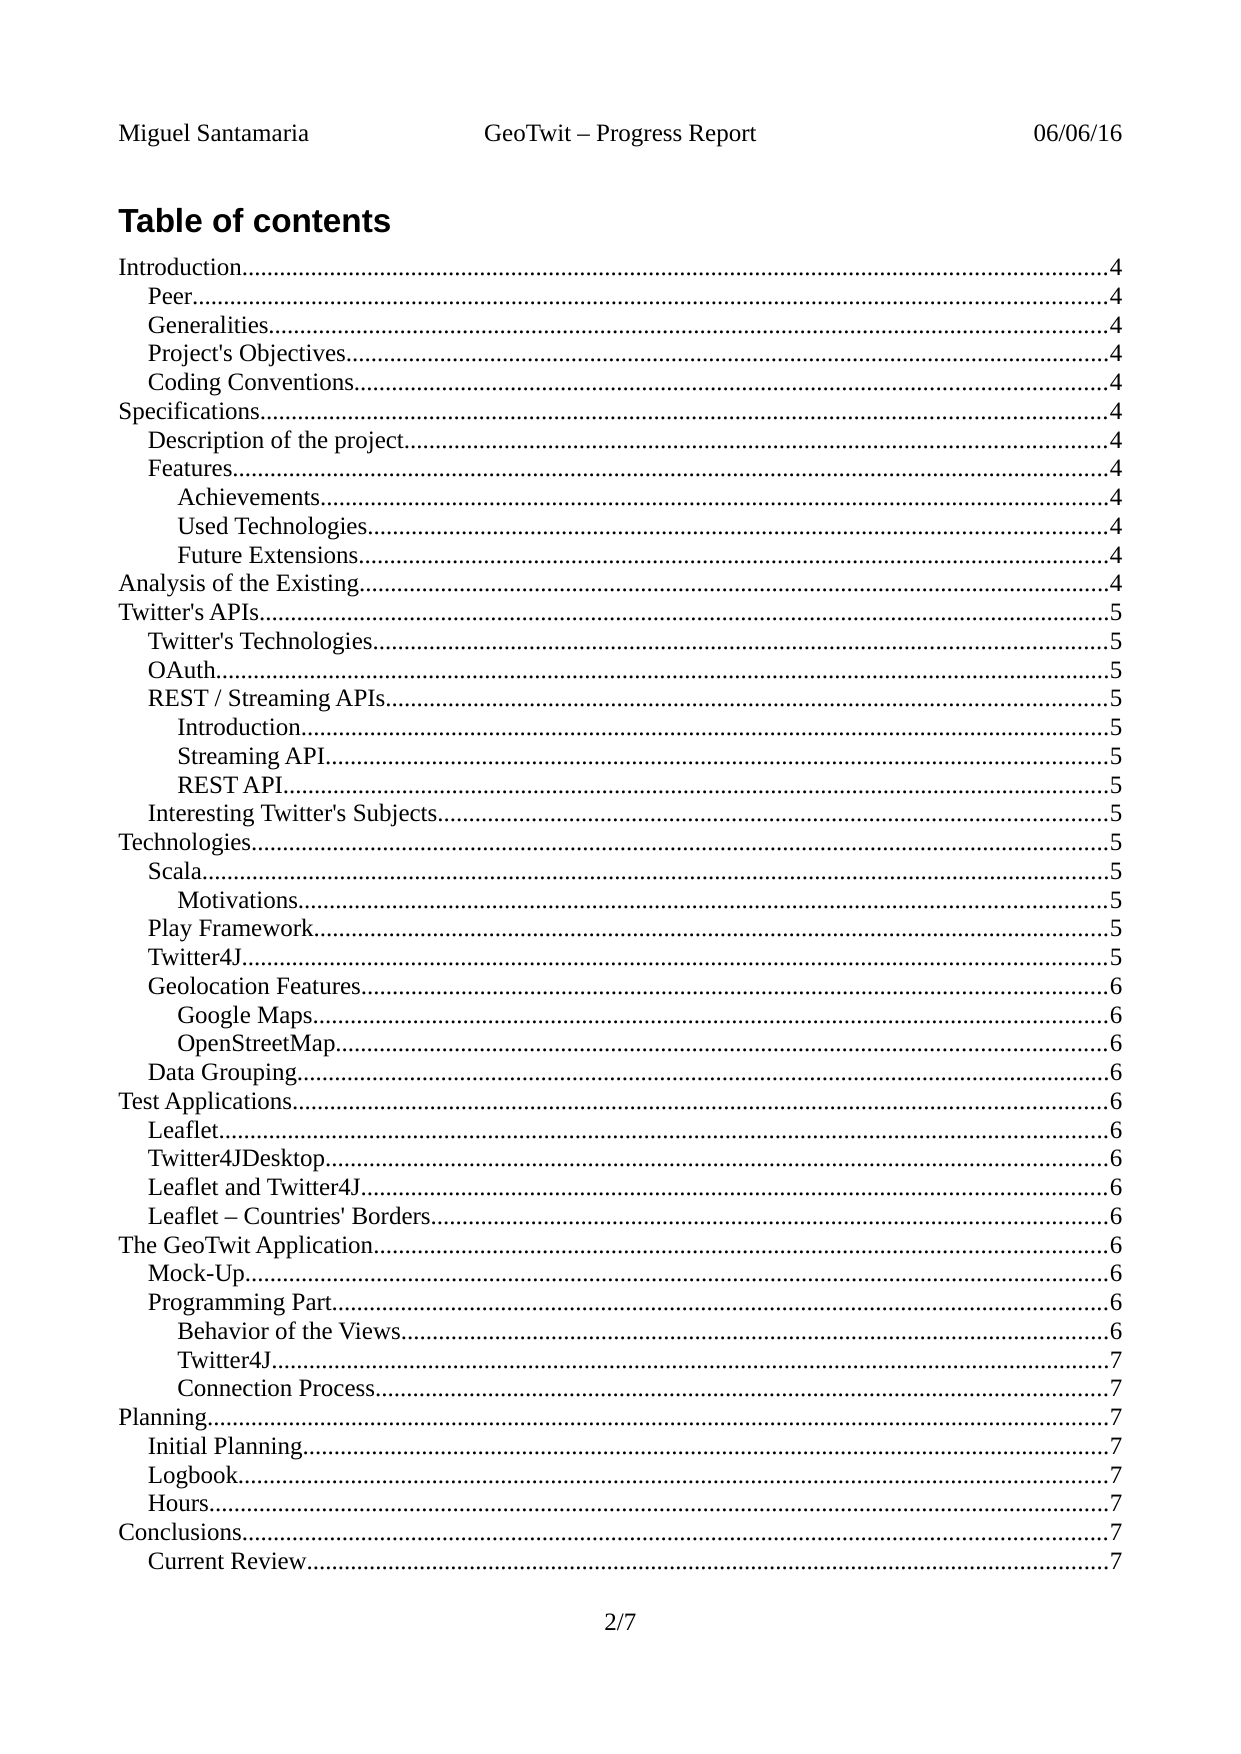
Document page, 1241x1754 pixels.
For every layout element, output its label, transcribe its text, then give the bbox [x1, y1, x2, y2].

text Interesting Twitter's Subjects 5 [148, 798, 1122, 827]
text Streaming API 5 [177, 741, 1122, 770]
text Leaflet and Twitter4J 6 [148, 1172, 1122, 1201]
text Google Maps 6 [177, 1000, 1122, 1028]
text Mock-Up 6 [148, 1258, 1122, 1287]
text Geolocation Features 6 [148, 971, 1122, 1000]
text Test Applications 6 [118, 1086, 1122, 1115]
text OAuth 5 [148, 655, 1122, 683]
text Generalities 4 [148, 310, 1122, 338]
text Future Extensions 4 [177, 540, 1122, 568]
text Twitter's Technologies 5 [148, 626, 1122, 655]
text REST API 5 [177, 770, 1122, 798]
text Hours 7 [148, 1488, 1122, 1517]
text Initial Planning 7 [148, 1431, 1122, 1460]
text Peer 4 [148, 281, 1122, 310]
text Features 4 [148, 453, 1122, 482]
text Leaflet – Countries' Borders 6 [148, 1201, 1122, 1230]
text Scala 5 [148, 856, 1122, 885]
text Twitter4JDesktop 6 [148, 1143, 1122, 1172]
text Coding Conventions 4 [148, 367, 1122, 396]
text Achievements 4 [177, 482, 1122, 511]
text Connection Process 7 [177, 1373, 1122, 1402]
text Twitter's APIs 5 [118, 597, 1122, 626]
text Description of the project 4 [148, 425, 1122, 453]
text The GeoTwit Application 6 [118, 1230, 1122, 1258]
text Play Framework 5 [148, 913, 1122, 942]
text OpenStreetMap 6 [177, 1028, 1122, 1057]
subtitle Table of contents [118, 201, 1122, 240]
text Leaflet 6 [148, 1115, 1122, 1143]
text Data Grouping 6 [148, 1057, 1122, 1086]
text Logbook 7 [148, 1460, 1122, 1488]
text Project's Objectives 4 [148, 338, 1122, 367]
text Introduction 4 [118, 252, 1122, 281]
text REST / Streaming APIs 5 [148, 683, 1122, 712]
text Conclusions 7 [118, 1517, 1122, 1546]
text Behavior of the Views 6 [177, 1316, 1122, 1345]
text Current Review 7 [148, 1546, 1122, 1575]
text Introduction 5 [177, 712, 1122, 741]
text Motivations 5 [177, 885, 1122, 913]
text Specifications 4 [118, 396, 1122, 425]
text Twitter4J 7 [177, 1345, 1122, 1373]
text Twitter4J 5 [148, 942, 1122, 971]
text Used Technologies 4 [177, 511, 1122, 540]
text Programming Part 6 [148, 1287, 1122, 1316]
text Planning 7 [118, 1402, 1122, 1431]
text Technologies 5 [118, 827, 1122, 856]
text Analysis of the Existing 4 [118, 568, 1122, 597]
